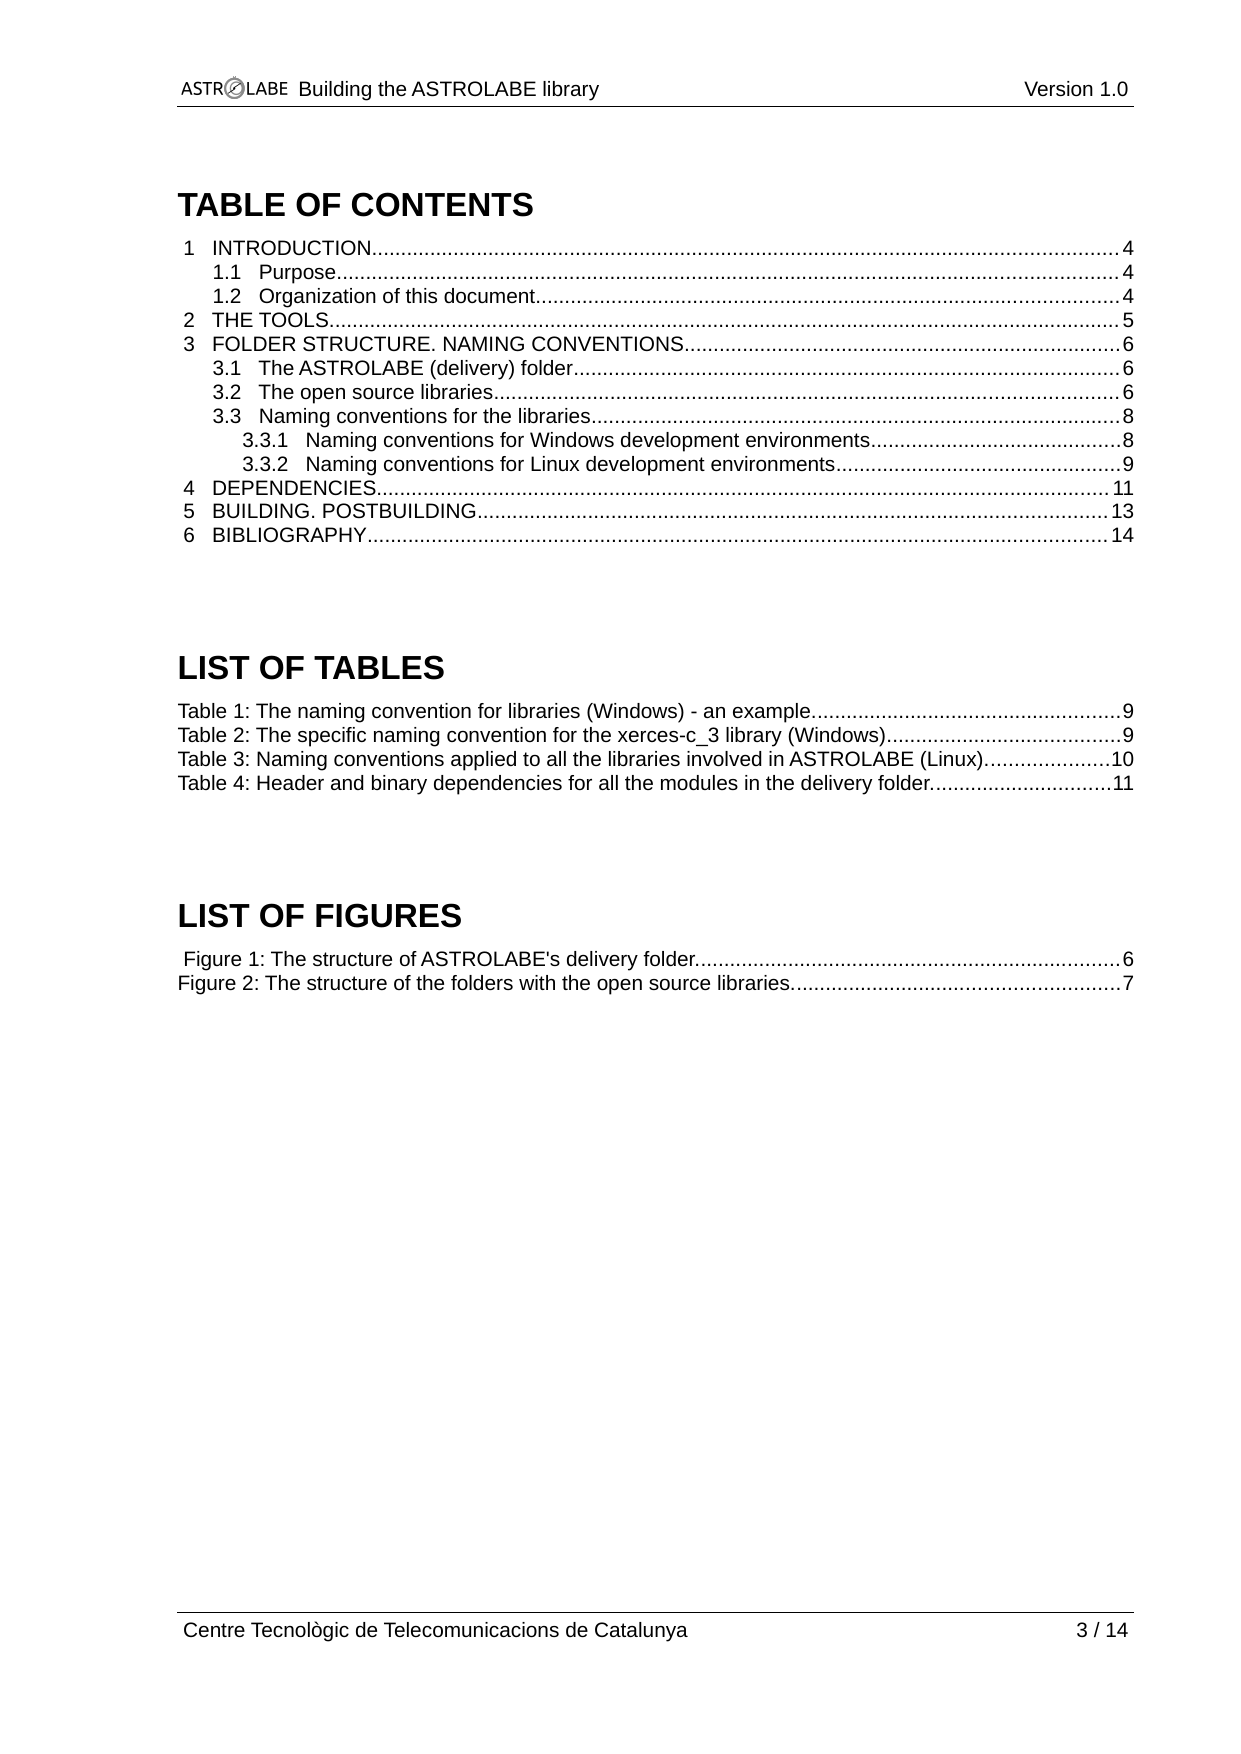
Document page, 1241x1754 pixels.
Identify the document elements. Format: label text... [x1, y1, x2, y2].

subtitle LIST OF FIGURES [177, 896, 1134, 934]
text 2 THE TOOLS 5 [177, 308, 1134, 332]
text 3.3.2 Naming conventions for Linux development environments 9 [236, 451, 1134, 475]
text Table 2: The specific naming convention for the xerces-c_3 library (Windows) 9 [177, 723, 1134, 747]
text 3.2 The open source libraries 6 [207, 379, 1134, 403]
text 1.1 Purpose 4 [207, 260, 1134, 284]
text Figure 2: The structure of the folders with the open source libraries. 7 [177, 971, 1134, 995]
text 1.2 Organization of this document 4 [207, 284, 1134, 308]
text 3.3 Naming conventions for the libraries 8 [207, 403, 1134, 427]
text 3.1 The ASTROLABE (delivery) folder 6 [207, 356, 1134, 379]
text 3 FOLDER STRUCTURE. NAMING CONVENTIONS 6 [177, 332, 1134, 356]
text 4 DEPENDENCIES 11 [177, 475, 1134, 499]
text Figure 1: The structure of ASTROLABE's delivery folder. 6 [177, 947, 1134, 971]
text 5 BUILDING. POSTBUILDING 13 [177, 499, 1134, 523]
text Table 1: The naming convention for libraries (Windows) - an example. 9 [177, 699, 1134, 723]
text 6 BIBLIOGRAPHY 14 [177, 523, 1134, 547]
subtitle TABLE OF CONTENTS [177, 185, 1134, 223]
text Table 4: Header and binary dependencies for all the modules in the delivery folder. 11 [177, 771, 1134, 795]
text 3.3.1 Naming conventions for Windows development environments 8 [236, 427, 1134, 451]
subtitle LIST OF TABLES [177, 648, 1134, 687]
text Table 3: Naming conventions applied to all the libraries involved in ASTROLABE (Linux). 10 [177, 747, 1134, 771]
text 1 INTRODUCTION 4 [177, 236, 1134, 260]
picture [181, 76, 288, 99]
